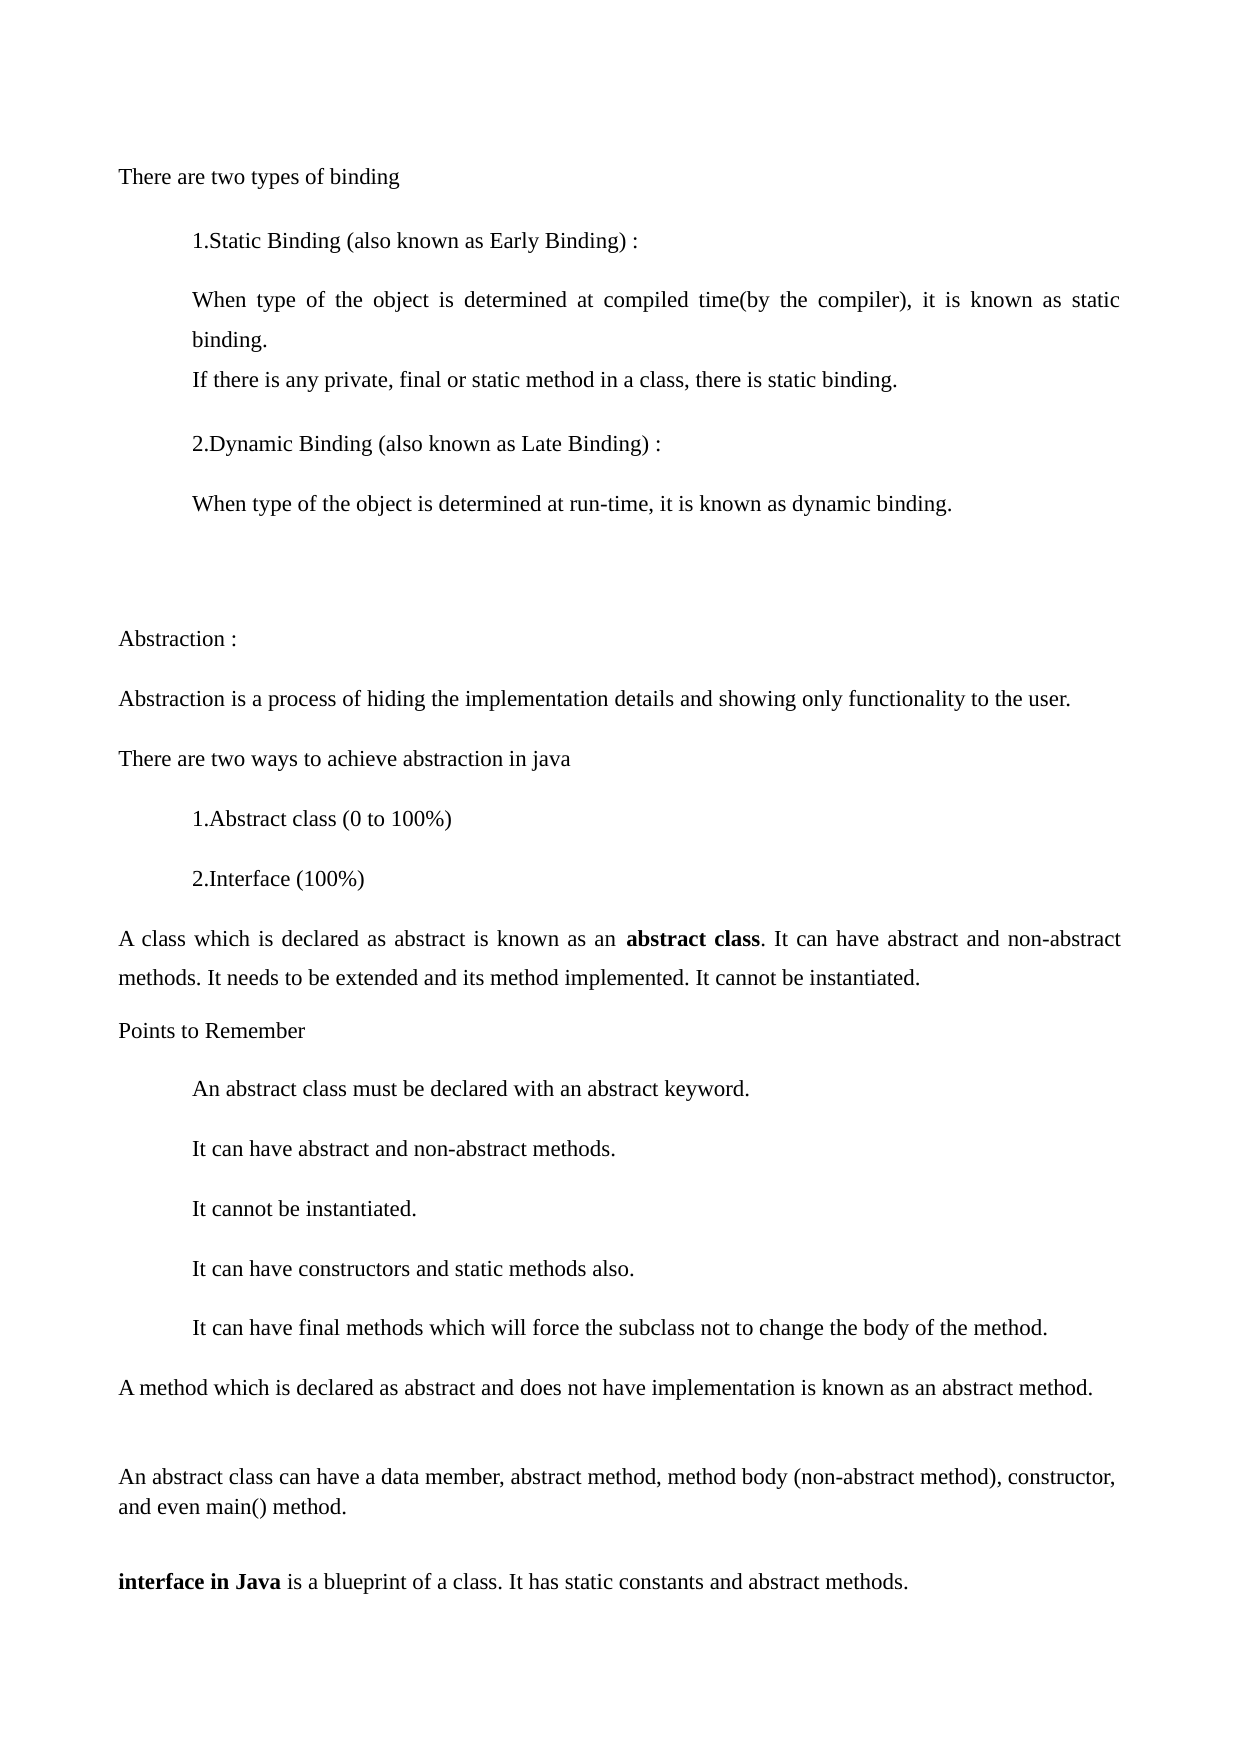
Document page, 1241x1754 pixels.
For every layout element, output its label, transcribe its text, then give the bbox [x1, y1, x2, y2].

text It can have final methods which will force the subclass not to change the body of the method. [118, 1302, 1122, 1341]
list An abstract class must be declared with an abstract keyword. [118, 1062, 1122, 1101]
list Abstract class (0 to 100%) [118, 792, 1122, 831]
text A method which is declared as abstract and does not have implementation is known as an abstract method. [118, 1362, 1122, 1401]
text If there is any private, final or static method in a class, there is static binding. [118, 367, 1122, 393]
list When type of the object is determined at compiled time(by the compiler), it is known as static binding. [118, 274, 1122, 352]
list Dynamic Binding (also known as Late Binding) : [118, 418, 1122, 457]
list It can have abstract and non-abstract methods. [118, 1122, 1122, 1161]
list When type of the object is determined at run-time, it is known as dynamic binding. [118, 477, 1122, 517]
text A class which is declared as abstract is known as an abstract class. It can have abstract and non-abstract methods. It needs to be extended and its method implemented. It cannot be instantiated. [118, 912, 1122, 990]
list It can have constructors and static methods also. [118, 1242, 1122, 1281]
text Abstraction is a process of hiding the implementation details and showing only functionality to the user. [118, 672, 1122, 711]
list Static Binding (also known as Early Binding) : [118, 214, 1122, 253]
list It cannot be instantiated. [118, 1182, 1122, 1221]
text There are two types of binding [118, 163, 1122, 189]
list Interface (100%) [118, 852, 1122, 891]
text There are two ways to achieve abstraction in java [118, 732, 1122, 771]
text An abstract class can have a data member, abstract method, method body (non-abstract method), constructor, and even main() method. [118, 1463, 1122, 1519]
text interface in Java is a blueprint of a class. It has static constants and abstract methods. [118, 1538, 1122, 1594]
subtitle Points to Remember [118, 1017, 1122, 1043]
text Abstraction : [118, 612, 1122, 651]
